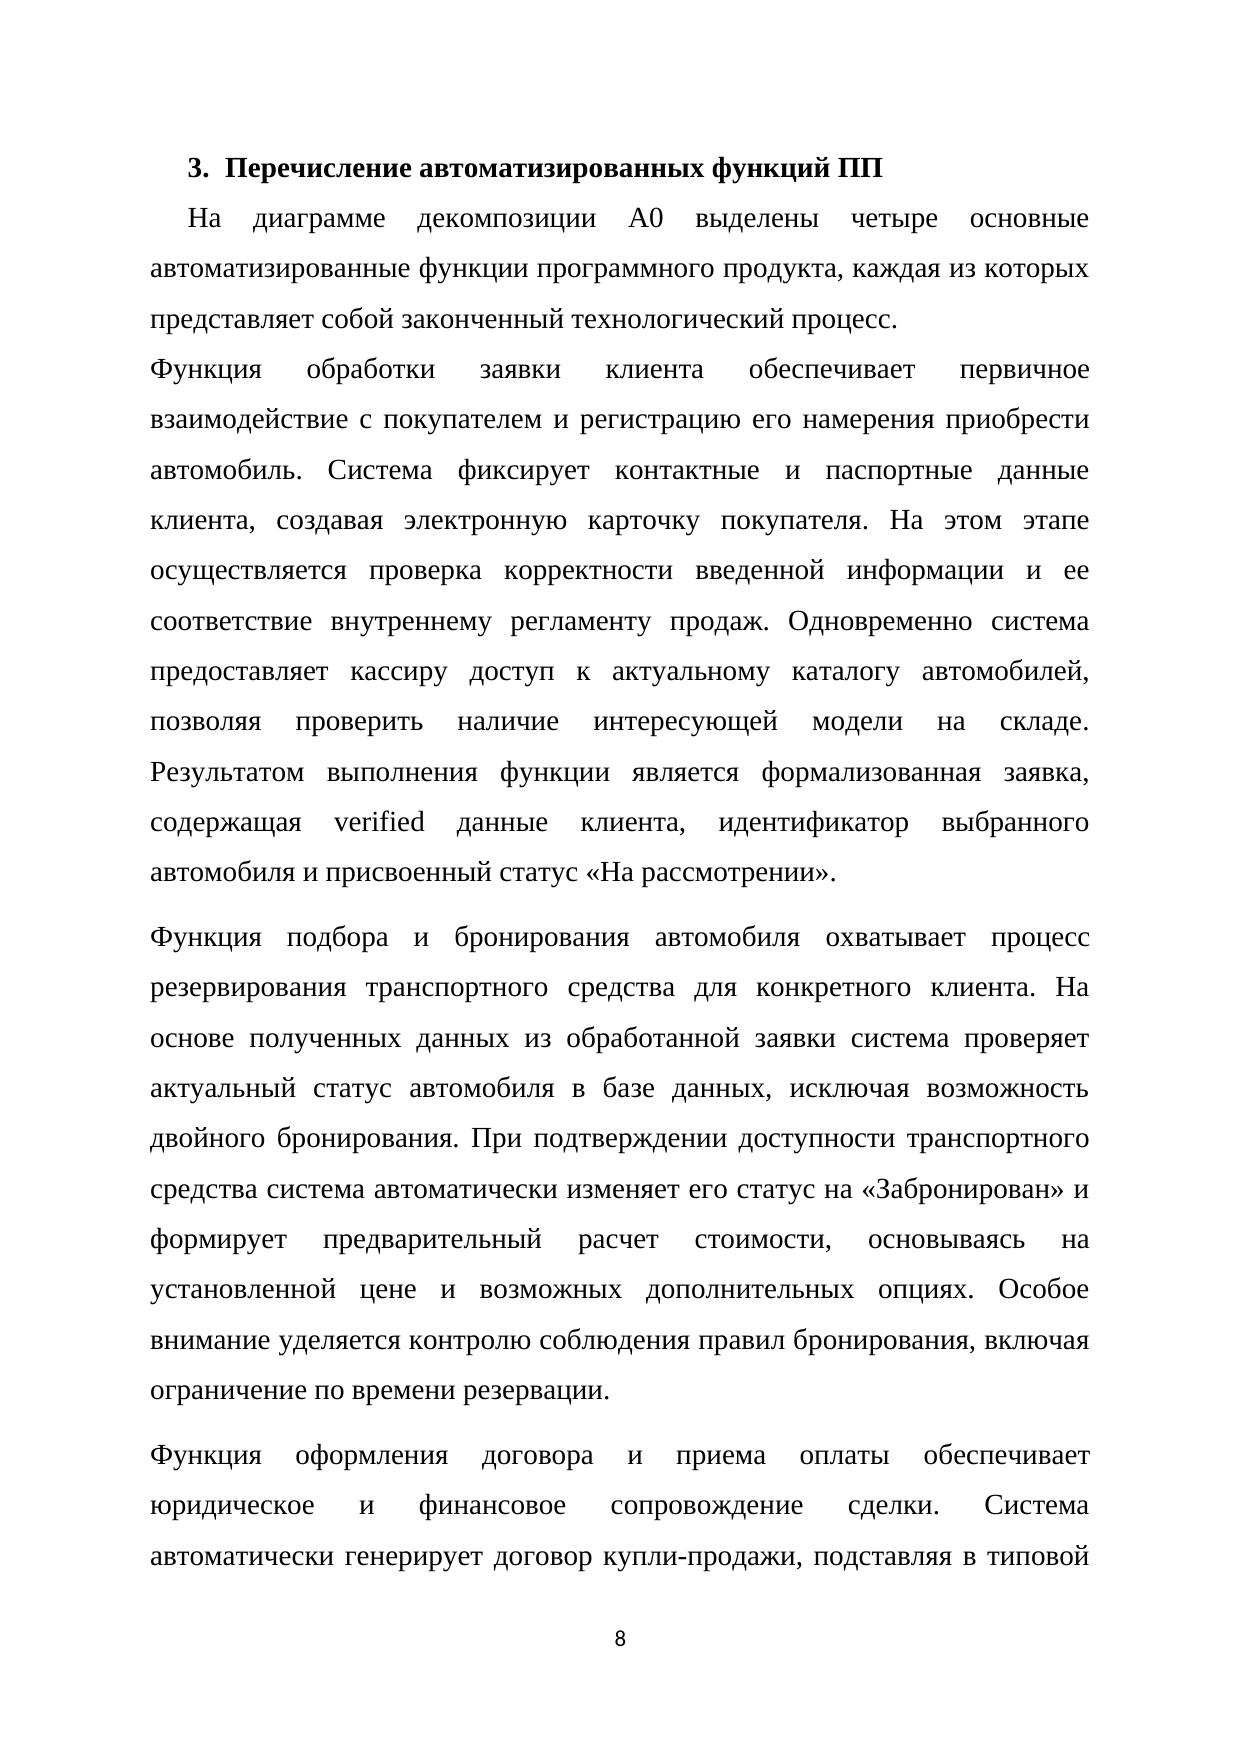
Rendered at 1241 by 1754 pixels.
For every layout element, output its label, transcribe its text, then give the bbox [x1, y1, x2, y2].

text На диаграмме декомпозиции А0 выделены четыре основные автоматизированные функции программного продукта, каждая из которых представляет собой законченный технологический процесс. [150, 200, 1090, 334]
list Перечисление автоматизированных функций ПП [187, 150, 1090, 183]
text Функция оформления договора и приема оплаты обеспечивает юридическое и финансовое сопровождение сделки. Система автоматически генерирует договор купли-продажи, подставляя в типовой [150, 1437, 1090, 1571]
text Функция подбора и бронирования автомобиля охватывает процесс резервирования транспортного средства для конкретного клиента. На основе полученных данных из обработанной заявки система проверяет актуальный статус автомобиля в базе данных, исключая возможность двойного бронирования. При подтверждении доступности транспортного средства система автоматически изменяет его статус на «Забронирован» и формирует предварительный расчет стоимости, основываясь на установленной цене и возможных дополнительных опциях. Особое внимание уделяется контролю соблюдения правил бронирования, включая ограничение по времени резервации. [150, 919, 1090, 1406]
text Функция обработки заявки клиента обеспечивает первичное взаимодействие с покупателем и регистрацию его намерения приобрести автомобиль. Система фиксирует контактные и паспортные данные клиента, создавая электронную карточку покупателя. На этом этапе осуществляется проверка корректности введенной информации и ее соответствие внутреннему регламенту продаж. Одновременно система предоставляет кассиру доступ к актуальному каталогу автомобилей, позволяя проверить наличие интересующей модели на складе. Результатом выполнения функции является формализованная заявка, содержащая verified данные клиента, идентификатор выбранного автомобиля и присвоенный статус «На рассмотрении». [150, 351, 1090, 888]
